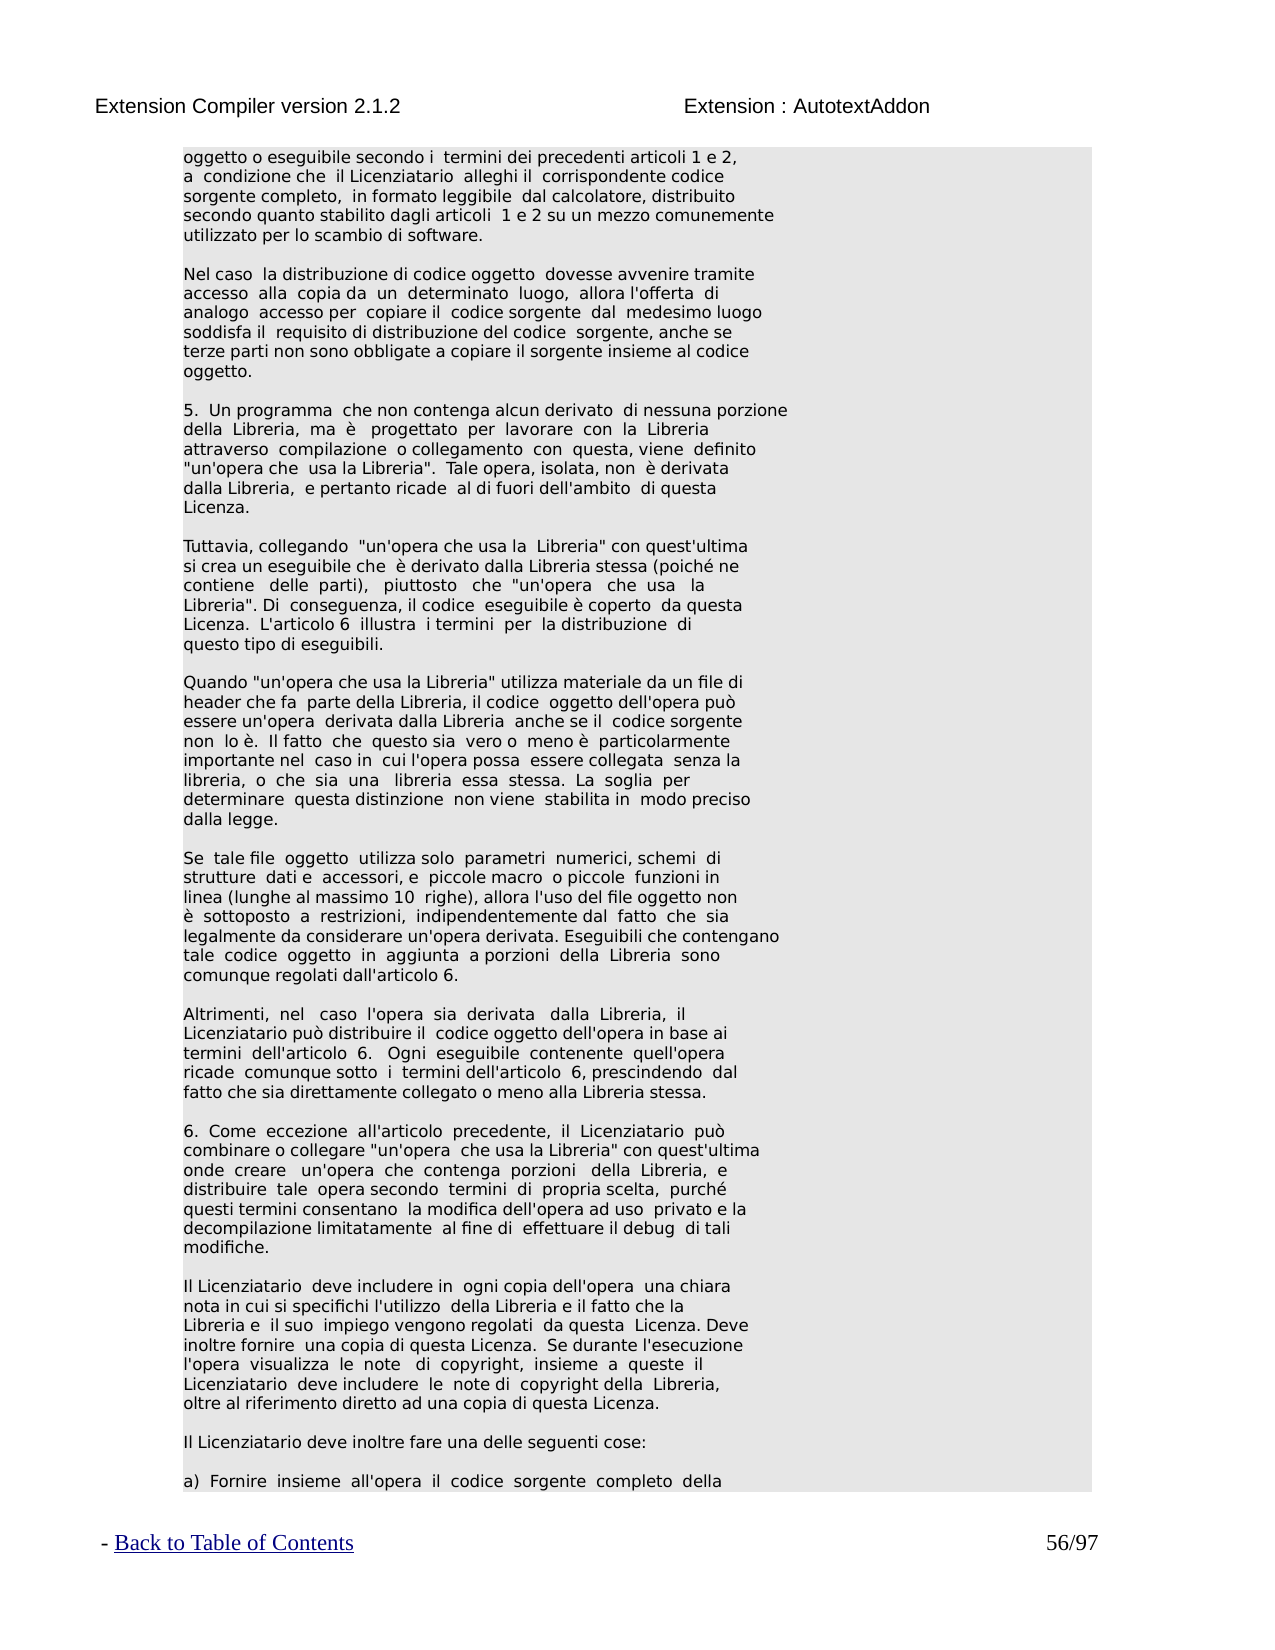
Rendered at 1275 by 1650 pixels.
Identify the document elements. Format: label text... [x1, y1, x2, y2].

text modifiche. [183, 1238, 1092, 1258]
text termini dell'articolo 6. Ogni eseguibile contenente quell'opera [183, 1043, 1092, 1063]
text tale codice oggetto in aggiunta a porzioni della Libreria sono [183, 946, 1092, 966]
text ricade comunque sotto i termini dell'articolo 6, prescindendo dal [183, 1063, 1092, 1082]
text strutture dati e accessori, e piccole macro o piccole funzioni in [183, 868, 1092, 888]
text Licenziatario può distribuire il codice oggetto dell'opera in base ai [183, 1024, 1092, 1043]
text Libreria". Di conseguenza, il codice eseguibile è coperto da questa [183, 596, 1092, 615]
text dalla Libreria, e pertanto ricade al di fuori dell'ambito di questa [183, 479, 1092, 498]
text oggetto o eseguibile secondo i termini dei precedenti articoli 1 e 2, [183, 147, 1092, 167]
text non lo è. Il fatto che questo sia vero o meno è particolarmente [183, 732, 1092, 751]
text oltre al riferimento diretto ad una copia di questa Licenza. [183, 1394, 1092, 1414]
text header che fa parte della Libreria, il codice oggetto dell'opera può [183, 693, 1092, 712]
text Licenza. [183, 498, 1092, 518]
text accesso alla copia da un determinato luogo, allora l'offerta di [183, 284, 1092, 303]
text questi termini consentano la modifica dell'opera ad uso privato e la [183, 1199, 1092, 1219]
text 6. Come eccezione all'articolo precedente, il Licenziatario può [183, 1121, 1092, 1141]
text Nel caso la distribuzione di codice oggetto dovesse avvenire tramite [183, 264, 1092, 284]
text importante nel caso in cui l'opera possa essere collegata senza la [183, 751, 1092, 771]
text sorgente completo, in formato leggibile dal calcolatore, distribuito [183, 186, 1092, 206]
text utilizzato per lo scambio di software. [183, 225, 1092, 245]
text a) Fornire insieme all'opera il codice sorgente completo della [183, 1472, 1092, 1492]
text soddisfa il requisito di distribuzione del codice sorgente, anche se [183, 323, 1092, 342]
text linea (lunghe al massimo 10 righe), allora l'uso del file oggetto non [183, 888, 1092, 907]
text Il Licenziatario deve inoltre fare una delle seguenti cose: [183, 1433, 1092, 1453]
text Libreria e il suo impiego vengono regolati da questa Licenza. Deve [183, 1316, 1092, 1336]
text terze parti non sono obbligate a copiare il sorgente insieme al codice [183, 342, 1092, 362]
text Il Licenziatario deve includere in ogni copia dell'opera una chiara [183, 1277, 1092, 1297]
text nota in cui si specifichi l'utilizzo della Libreria e il fatto che la [183, 1297, 1092, 1316]
text distribuire tale opera secondo termini di propria scelta, purché [183, 1180, 1092, 1199]
text decompilazione limitatamente al fine di effettuare il debug di tali [183, 1219, 1092, 1238]
text si crea un eseguibile che è derivato dalla Libreria stessa (poiché ne [183, 557, 1092, 576]
text questo tipo di eseguibili. [183, 634, 1092, 654]
text della Libreria, ma è progettato per lavorare con la Libreria [183, 420, 1092, 440]
text determinare questa distinzione non viene stabilita in modo preciso [183, 790, 1092, 810]
text Se tale file oggetto utilizza solo parametri numerici, schemi di [183, 849, 1092, 868]
text l'opera visualizza le note di copyright, insieme a queste il [183, 1355, 1092, 1375]
text Quando "un'opera che usa la Libreria" utilizza materiale da un file di [183, 673, 1092, 693]
text dalla legge. [183, 810, 1092, 829]
text onde creare un'opera che contenga porzioni della Libreria, e [183, 1160, 1092, 1180]
text "un'opera che usa la Libreria". Tale opera, isolata, non è derivata [183, 459, 1092, 479]
text essere un'opera derivata dalla Libreria anche se il codice sorgente [183, 712, 1092, 732]
text combinare o collegare "un'opera che usa la Libreria" con quest'ultima [183, 1141, 1092, 1160]
text Licenza. L'articolo 6 illustra i termini per la distribuzione di [183, 615, 1092, 634]
text Tuttavia, collegando "un'opera che usa la Libreria" con quest'ultima [183, 537, 1092, 557]
text libreria, o che sia una libreria essa stessa. La soglia per [183, 771, 1092, 790]
text contiene delle parti), piuttosto che "un'opera che usa la [183, 576, 1092, 596]
text Licenziatario deve includere le note di copyright della Libreria, [183, 1375, 1092, 1394]
text legalmente da considerare un'opera derivata. Eseguibili che contengano [183, 927, 1092, 946]
text è sottoposto a restrizioni, indipendentemente dal fatto che sia [183, 907, 1092, 927]
text oggetto. [183, 362, 1092, 381]
text secondo quanto stabilito dagli articoli 1 e 2 su un mezzo comunemente [183, 206, 1092, 225]
text 5. Un programma che non contenga alcun derivato di nessuna porzione [183, 401, 1092, 420]
text inoltre fornire una copia di questa Licenza. Se durante l'esecuzione [183, 1336, 1092, 1355]
text analogo accesso per copiare il codice sorgente dal medesimo luogo [183, 303, 1092, 323]
text attraverso compilazione o collegamento con questa, viene definito [183, 440, 1092, 459]
text a condizione che il Licenziatario alleghi il corrispondente codice [183, 167, 1092, 186]
text fatto che sia direttamente collegato o meno alla Libreria stessa. [183, 1082, 1092, 1102]
text Altrimenti, nel caso l'opera sia derivata dalla Libreria, il [183, 1004, 1092, 1024]
text comunque regolati dall'articolo 6. [183, 966, 1092, 985]
